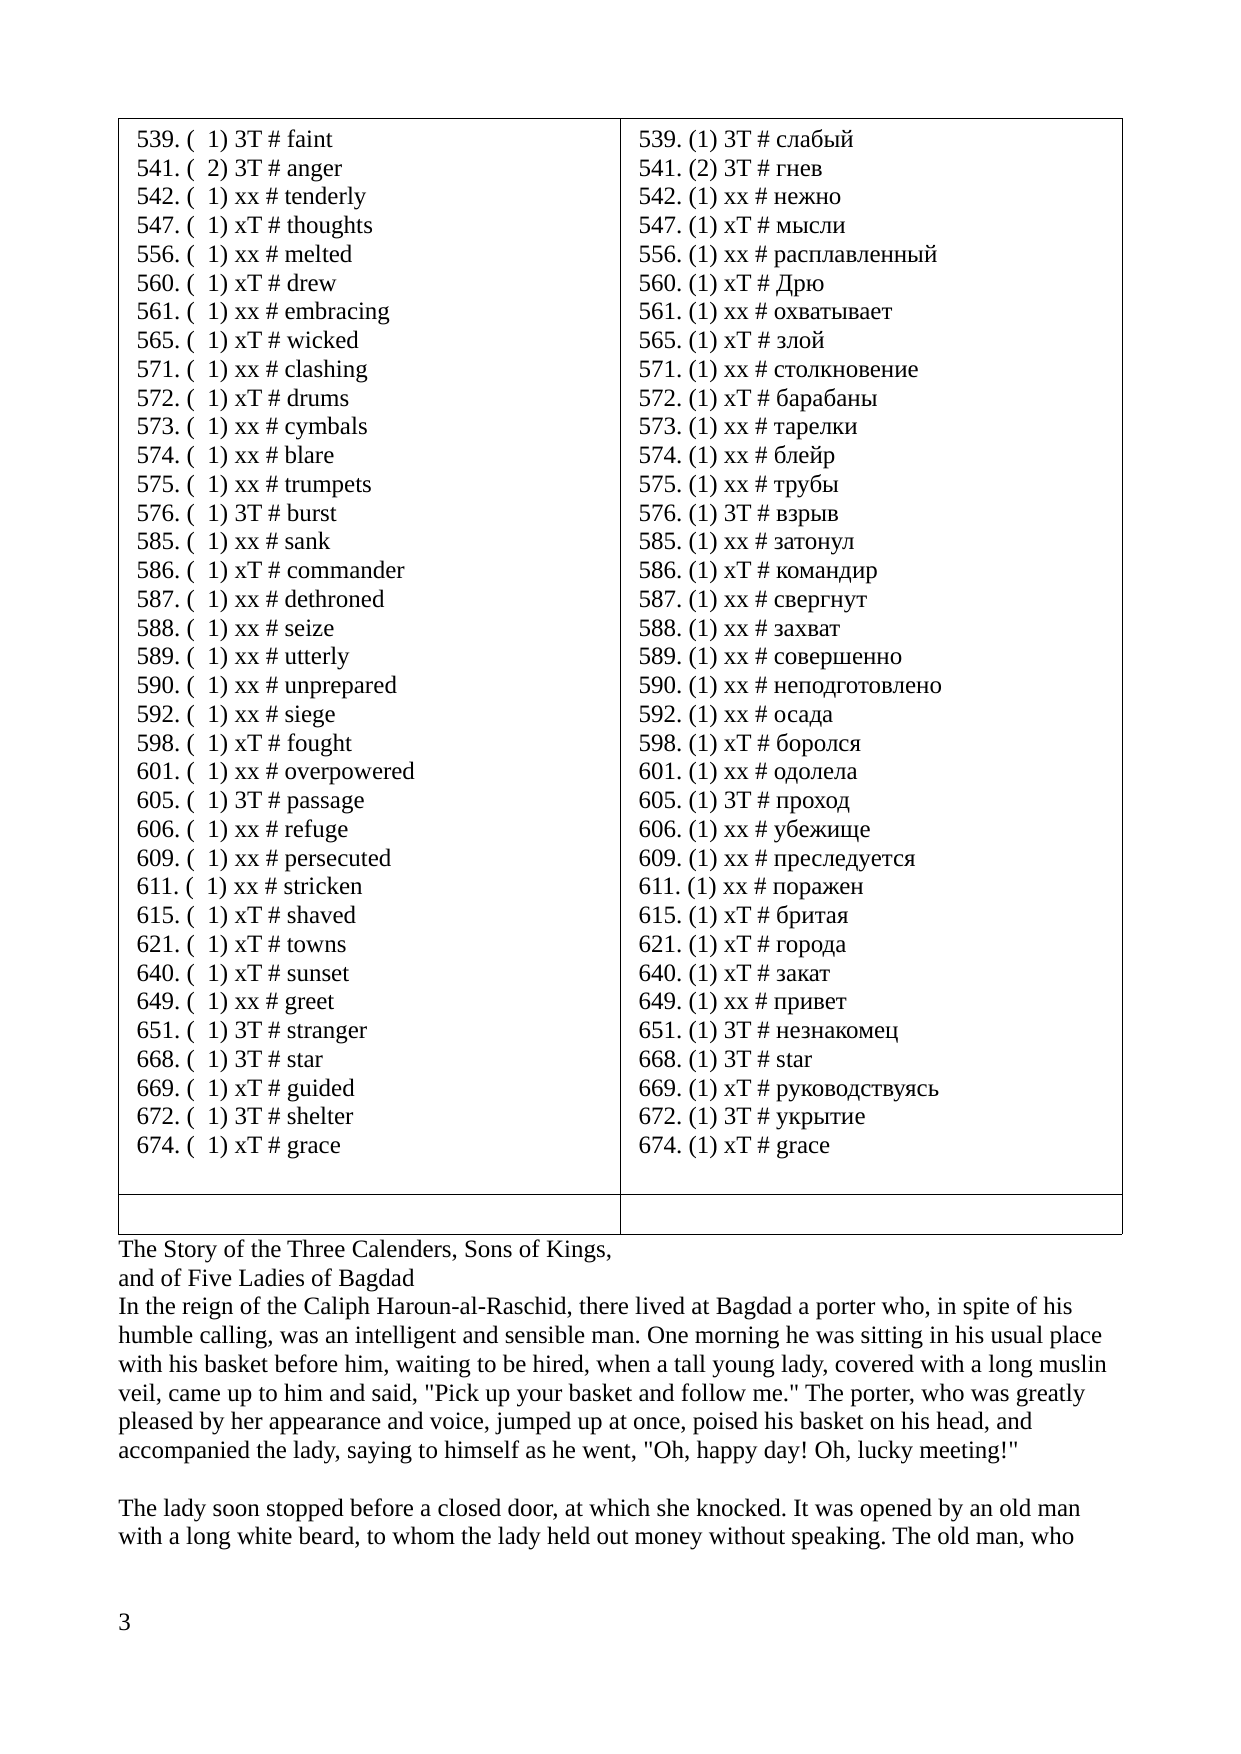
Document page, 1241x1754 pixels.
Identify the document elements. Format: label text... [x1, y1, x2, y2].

table_cell [621, 1195, 1122, 1234]
text The lady soon stopped before a closed door, at which she knocked. It was opened by an old man with a long white beard, to whom the lady held out money without speaking. The old man, who [118, 1493, 1122, 1550]
table_header 539. ( 1) 3T # faint 541. ( 2) 3T # anger 542. ( 1) xx # tenderly 547. ( 1) xT # thoughts 556. ( 1) xx # melted 560. ( 1) xT # drew 561. ( 1) xx # embracing 565. ( 1) xT # wicked 571. ( 1) xx # clashing 572. ( 1) xT # drums 573. ( 1) xx # cymbals 574. ( 1) xx # blare 575. ( 1) xx # trumpets 576. ( 1) 3T # burst 585. ( 1) xx # sank 586. ( 1) xT # commander 587. ( 1) xx # dethroned 588. ( 1) xx # seize 589. ( 1) xx # utterly 590. ( 1) xx # unprepared 592. ( 1) xx # siege 598. ( 1) xT # fought 601. ( 1) xx # overpowered 605. ( 1) 3T # passage 606. ( 1) xx # refuge 609. ( 1) xx # persecuted 611. ( 1) xx # stricken 615. ( 1) xT # shaved 621. ( 1) xT # towns 640. ( 1) xT # sunset 649. ( 1) xx # greet 651. ( 1) 3T # stranger 668. ( 1) 3T # star 669. ( 1) xT # guided 672. ( 1) 3T # shelter 674. ( 1) xT # grace [119, 119, 620, 1193]
table_cell [119, 1195, 620, 1234]
text The Story of the Three Calenders, Sons of Kings, [118, 1235, 1122, 1263]
text and of Five Ladies of Bagdad [118, 1263, 1122, 1291]
text In the reign of the Caliph Haroun-al-Raschid, there lived at Bagdad a porter who, in spite of his humble calling, was an intelligent and sensible man. One morning he was sitting in his usual place with his basket before him, waiting to be hired, when a tall young lady, covered with a long muslin veil, came up to him and said, "Pick up your basket and follow me." The porter, who was greatly pleased by her appearance and voice, jumped up at once, poised his basket on his head, and accompanied the lady, saying to himself as he went, "Oh, happy day! Oh, lucky meeting!" [118, 1291, 1122, 1464]
table_header 539. (1) 3T # слабый 541. (2) 3T # гнев 542. (1) хх # нежно 547. (1) xT # мысли 556. (1) хх # расплавленный 560. (1) xT # Дрю 561. (1) хх # охватывает 565. (1) хТ # злой 571. (1) xx # столкновение 572. (1) xT # барабаны 573. (1) хх # тарелки 574. (1) хх # блейр 575. (1) хх # трубы 576. (1) 3T # взрыв 585. (1) хх # затонул 586. (1) xT # командир 587. (1) хх # свергнут 588. (1) хх # захват 589. (1) хх # совершенно 590. (1) хх # неподготовлено 592. (1) xx # осада 598. (1) xT # боролся 601. (1) хх # одолела 605. (1) 3T # проход 606. (1) хх # убежище 609. (1) xx # преследуется 611. (1) хх # поражен 615. (1) xT # бритая 621. (1) xT # города 640. (1) xT # закат 649. (1) хх # привет 651. (1) 3T # незнакомец 668. (1) 3T # star 669. (1) xT # руководствуясь 672. (1) 3T # укрытие 674. (1) xT # grace [621, 119, 1122, 1193]
